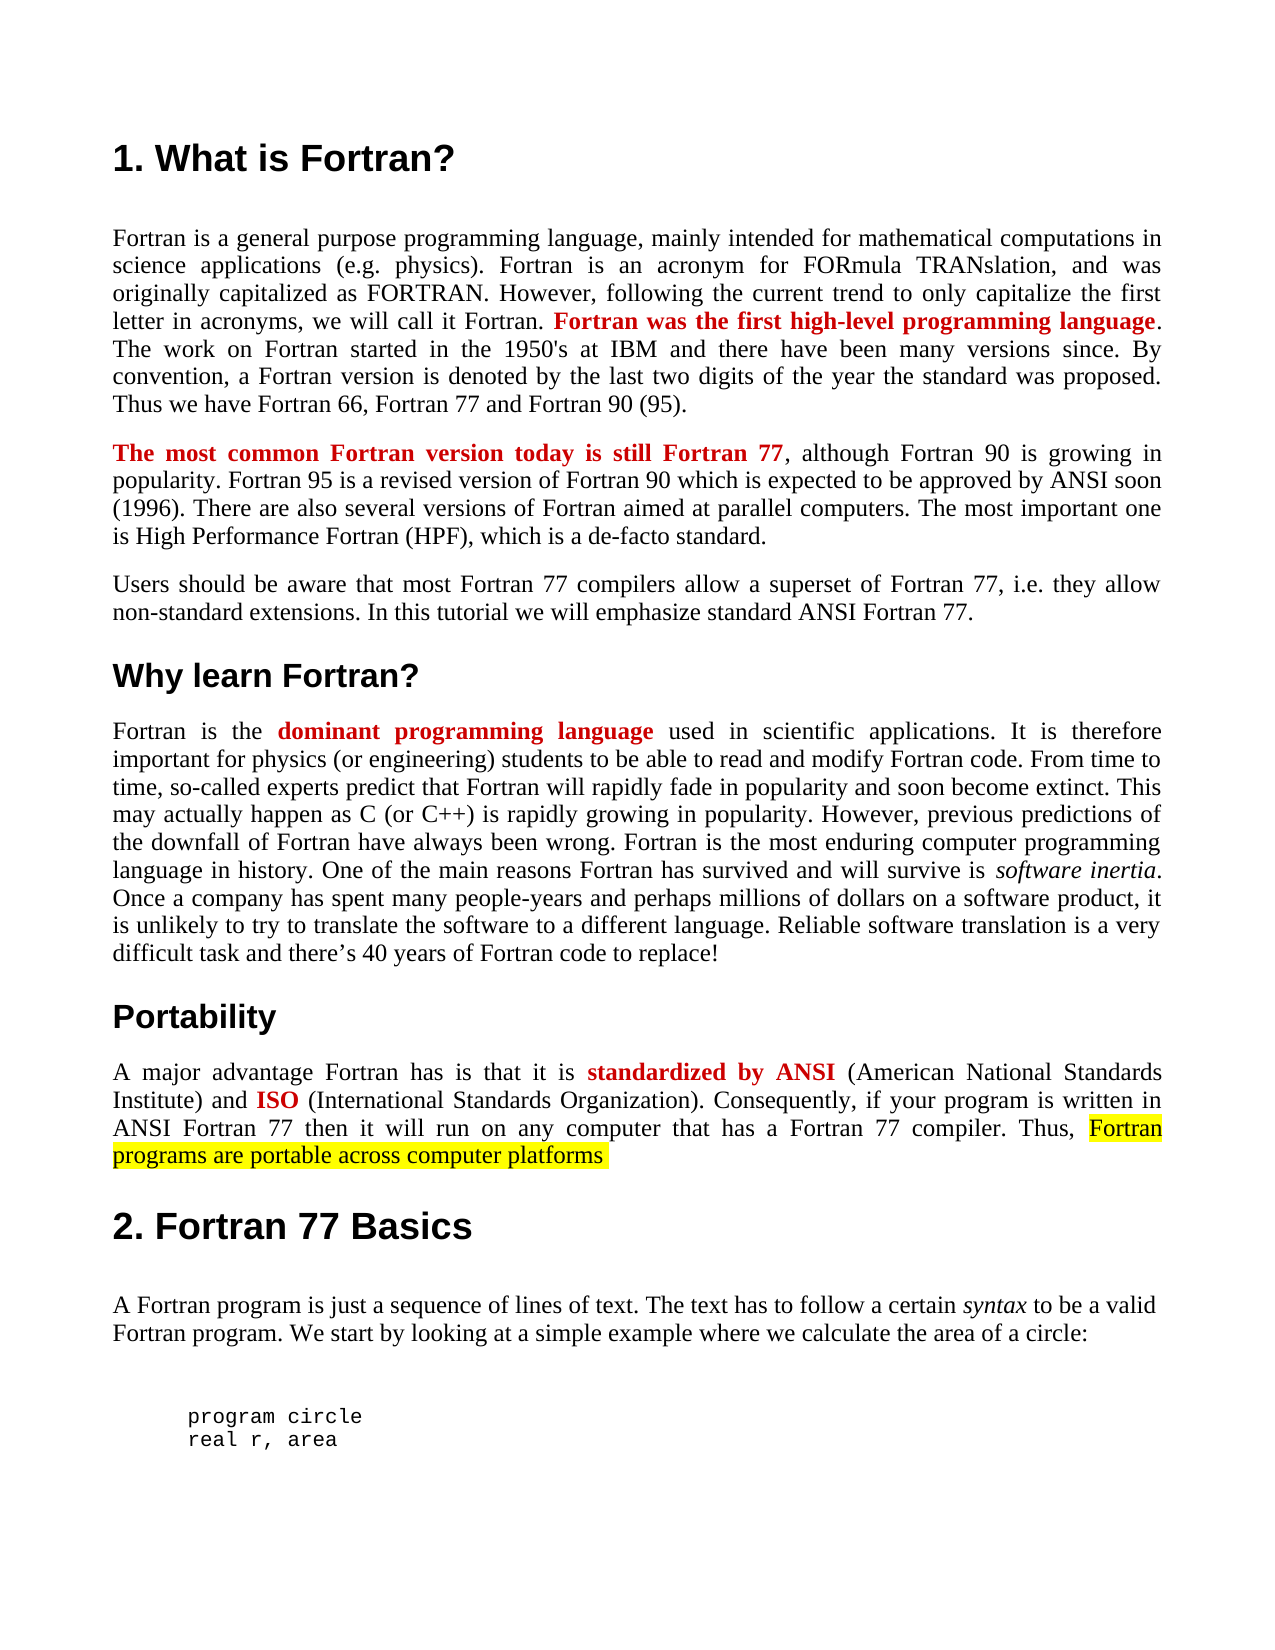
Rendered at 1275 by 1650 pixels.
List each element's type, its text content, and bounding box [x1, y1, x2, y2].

subtitle 2. Fortran 77 Basics [112, 1205, 1162, 1247]
text A major advantage Fortran has is that it is standardized by ANSI (American National Standards Institute) and ISO (International Standards Organization). Consequently, if your program is written in ANSI Fortran 77 then it will run on any computer that has a Fortran 77 compiler. Thus, Fortran programs are portable across computer platforms [112, 1058, 1162, 1169]
text The most common Fortran version today is still Fortran 77, although Fortran 90 is growing in popularity. Fortran 95 is a revised version of Fortran 90 which is expected to be approved by ANSI soon (1996). There are also several versions of Fortran aimed at parallel computers. The most important one is High Performance Fortran (HPF), which is a de-facto standard. [112, 439, 1162, 549]
text Users should be aware that most Fortran 77 compilers allow a superset of Fortran 77, i.e. they allow non-standard extensions. In this tutorial we will emphasize standard ANSI Fortran 77. [112, 570, 1162, 626]
text A Fortran program is just a sequence of lines of text. The text has to follow a certain syntax to be a valid Fortran program. We start by looking at a simple example where we calculate the area of a circle: [112, 1291, 1162, 1347]
subtitle 1. What is Fortran? [112, 137, 1162, 180]
text program circle [112, 1406, 1162, 1429]
subtitle Portability [112, 998, 1162, 1036]
text Fortran is the dominant programming language used in scientific applications. It is therefore important for physics (or engineering) students to be able to read and modify Fortran code. From time to time, so-called experts predict that Fortran will rapidly fade in popularity and soon become extinct. This may actually happen as C (or C++) is rapidly growing in popularity. However, previous predictions of the downfall of Fortran have always been wrong. Fortran is the most enduring computer programming language in history. One of the main reasons Fortran has survived and will survive is software inertia. Once a company has spent many people-years and perhaps millions of dollars on a software product, it is unlikely to try to translate the software to a different language. Reliable software translation is a very difficult task and there’s 40 years of Fortran code to replace! [112, 717, 1162, 967]
subtitle Why learn Fortran? [112, 657, 1162, 694]
text Fortran is a general purpose programming language, mainly intended for mathematical computations in science applications (e.g. physics). Fortran is an acronym for FORmula TRANslation, and was originally capitalized as FORTRAN. However, following the current trend to only capitalize the first letter in acronyms, we will call it Fortran. Fortran was the first high-level programming language. The work on Fortran started in the 1950's at IBM and there have been many versions since. By convention, a Fortran version is denoted by the last two digits of the year the standard was proposed. Thus we have Fortran 66, Fortran 77 and Fortran 90 (95). [112, 224, 1162, 418]
text real r, area [112, 1429, 1162, 1453]
